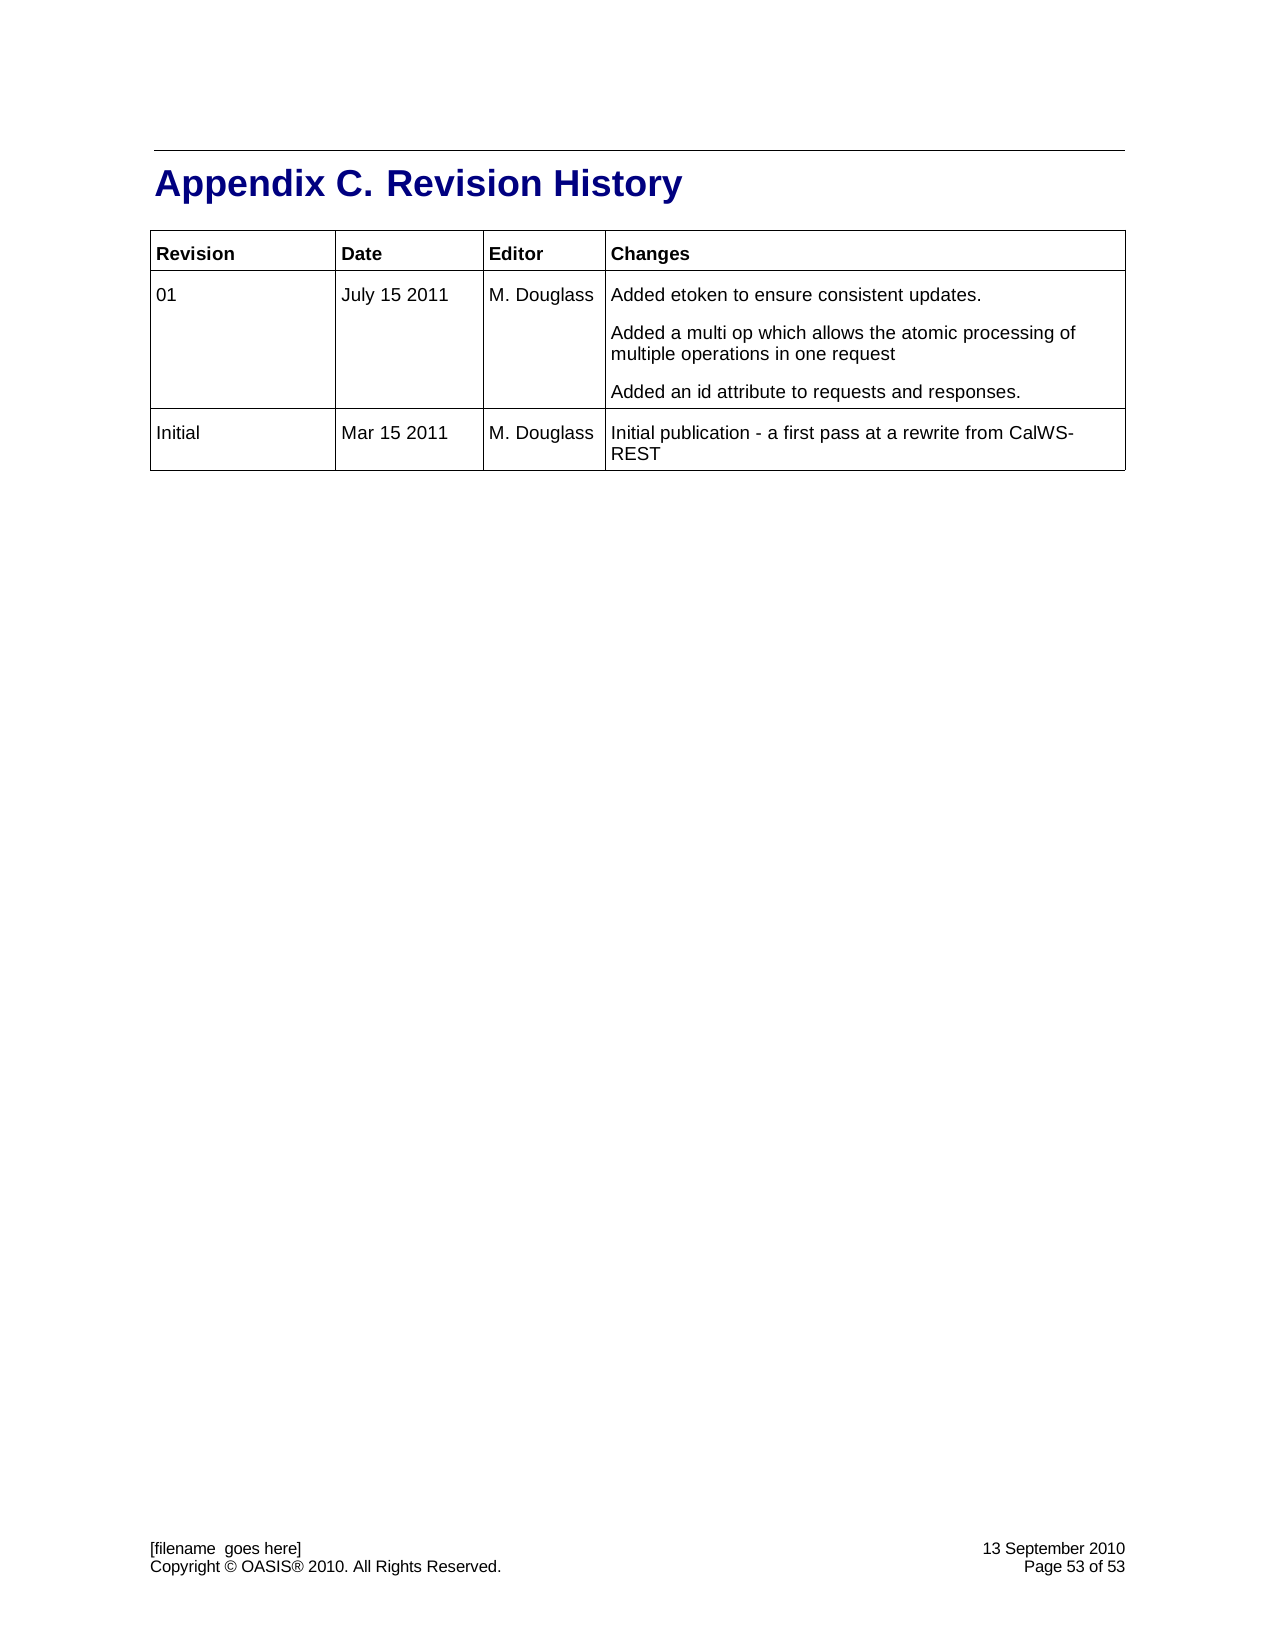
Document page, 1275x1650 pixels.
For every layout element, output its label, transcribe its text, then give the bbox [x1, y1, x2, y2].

table_cell Mar 15 2011 [336, 409, 483, 470]
table_header Revision [151, 231, 335, 270]
table_cell Initial publication - a first pass at a rewrite from CalWS-REST [606, 409, 1125, 470]
table_cell Initial [151, 409, 335, 470]
table_header Changes [606, 231, 1125, 270]
table_cell July 15 2011 [336, 271, 483, 408]
table_cell 01 [151, 271, 335, 408]
table_header Date [336, 231, 483, 270]
table_header Editor [484, 231, 605, 270]
subtitle Revision History [154, 151, 1125, 204]
table_cell Added etoken to ensure consistent updates. Added a multi op which allows the atomic processing of multiple operations in one request Added an id attribute to requests and responses. [606, 271, 1125, 408]
table_cell M. Douglass [484, 409, 605, 470]
table_cell M. Douglass [484, 271, 605, 408]
